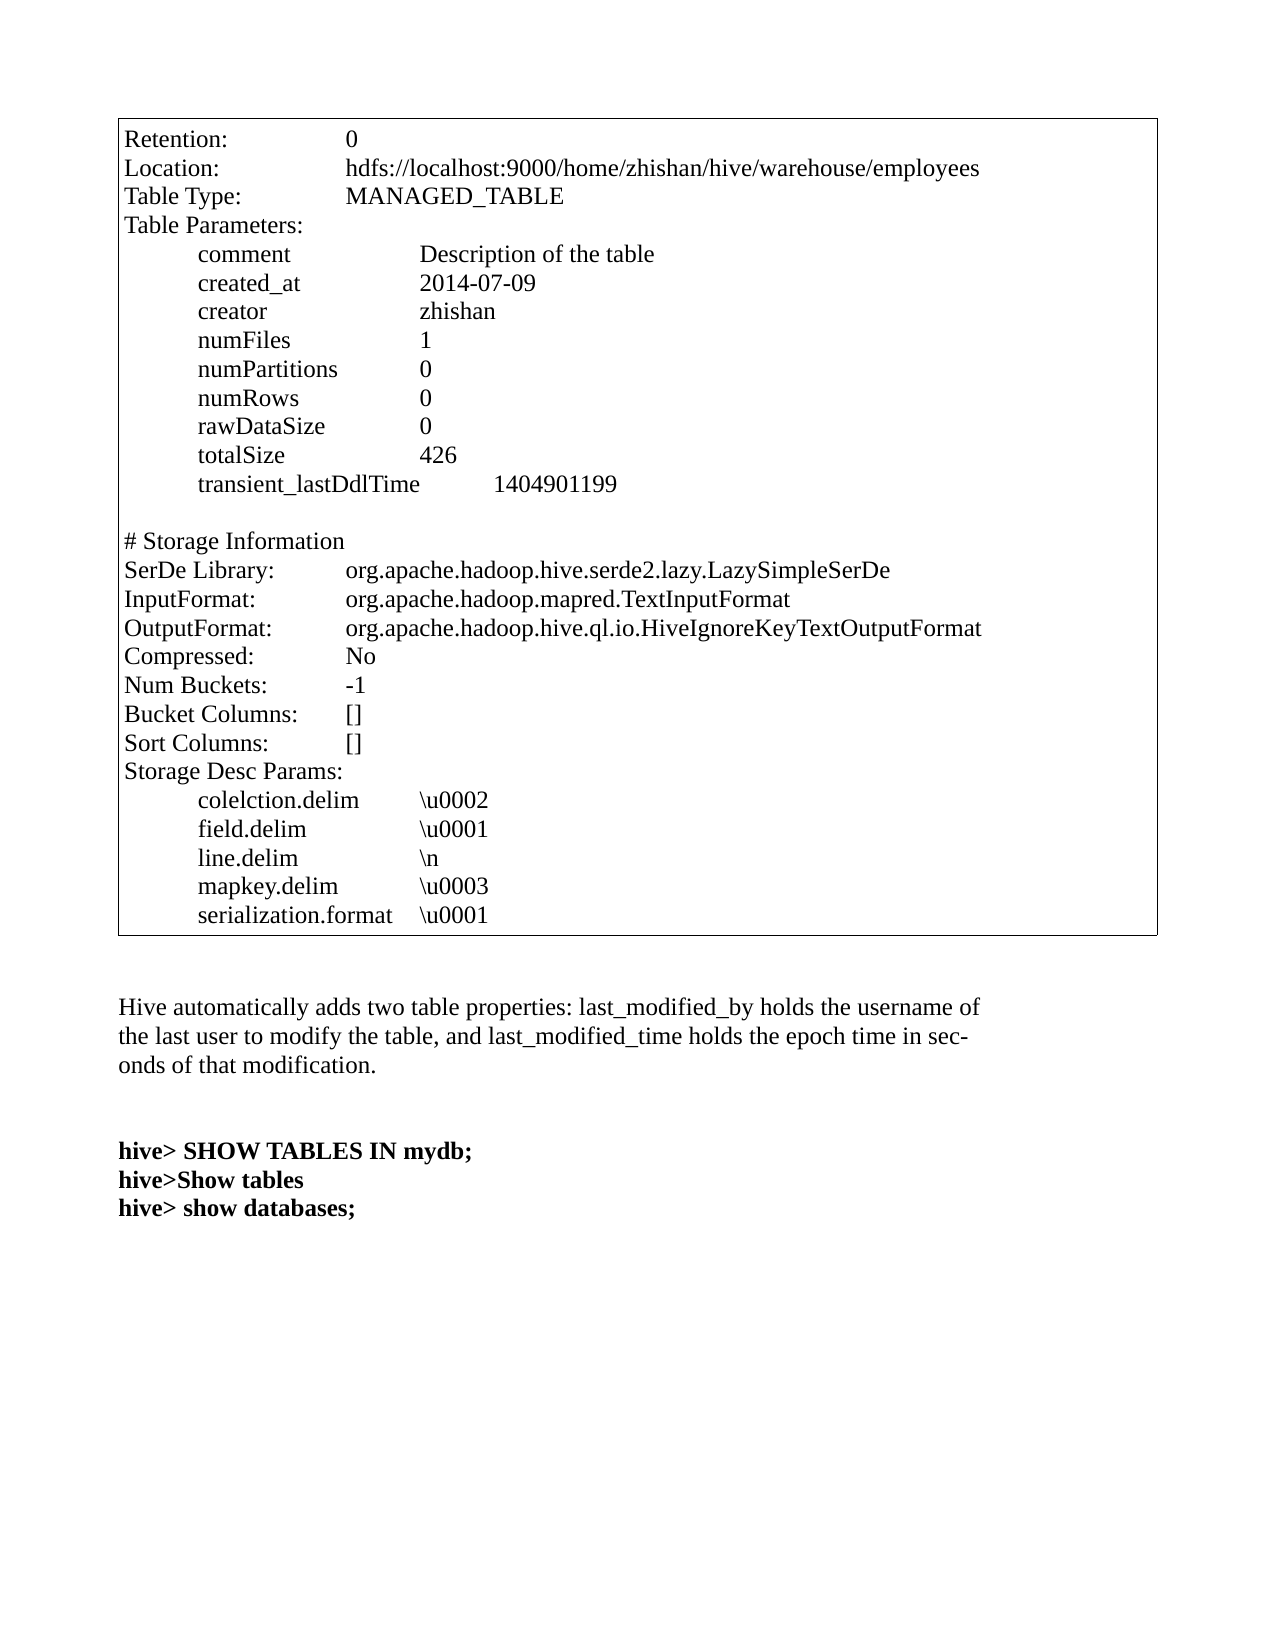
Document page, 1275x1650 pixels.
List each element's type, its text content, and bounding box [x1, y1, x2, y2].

text hive>Show tables [118, 1165, 1157, 1193]
text hive> show databases; [118, 1193, 1157, 1222]
text onds of that modification. [118, 1050, 1157, 1078]
text hive> SHOW TABLES IN mydb; [118, 1136, 1157, 1165]
table_header Retention: 0 Location: hdfs://localhost:9000/home/zhishan/hive/warehouse/employees Table Type: MANAGED_TABLE Table Parameters: comment Description of the table created_at 2014-07-09 creator zhishan numFiles 1 numPartitions 0 numRows 0 rawDataSize 0 totalSize 426 transient_lastDdlTime 1404901199 # Storage Information SerDe Library: org.apache.hadoop.hive.serde2.lazy.LazySimpleSerDe InputFormat: org.apache.hadoop.mapred.TextInputFormat OutputFormat: org.apache.hadoop.hive.ql.io.HiveIgnoreKeyTextOutputFormat Compressed: No Num Buckets: -1 Bucket Columns: [] Sort Columns: [] Storage Desc Params: colelction.delim \u0002 field.delim \u0001 line.delim \n mapkey.delim \u0003 serialization.format \u0001 [119, 119, 1157, 935]
text the last user to modify the table, and last_modified_time holds the epoch time in sec- [118, 1021, 1157, 1050]
text Hive automatically adds two table properties: last_modified_by holds the username of [118, 992, 1157, 1021]
